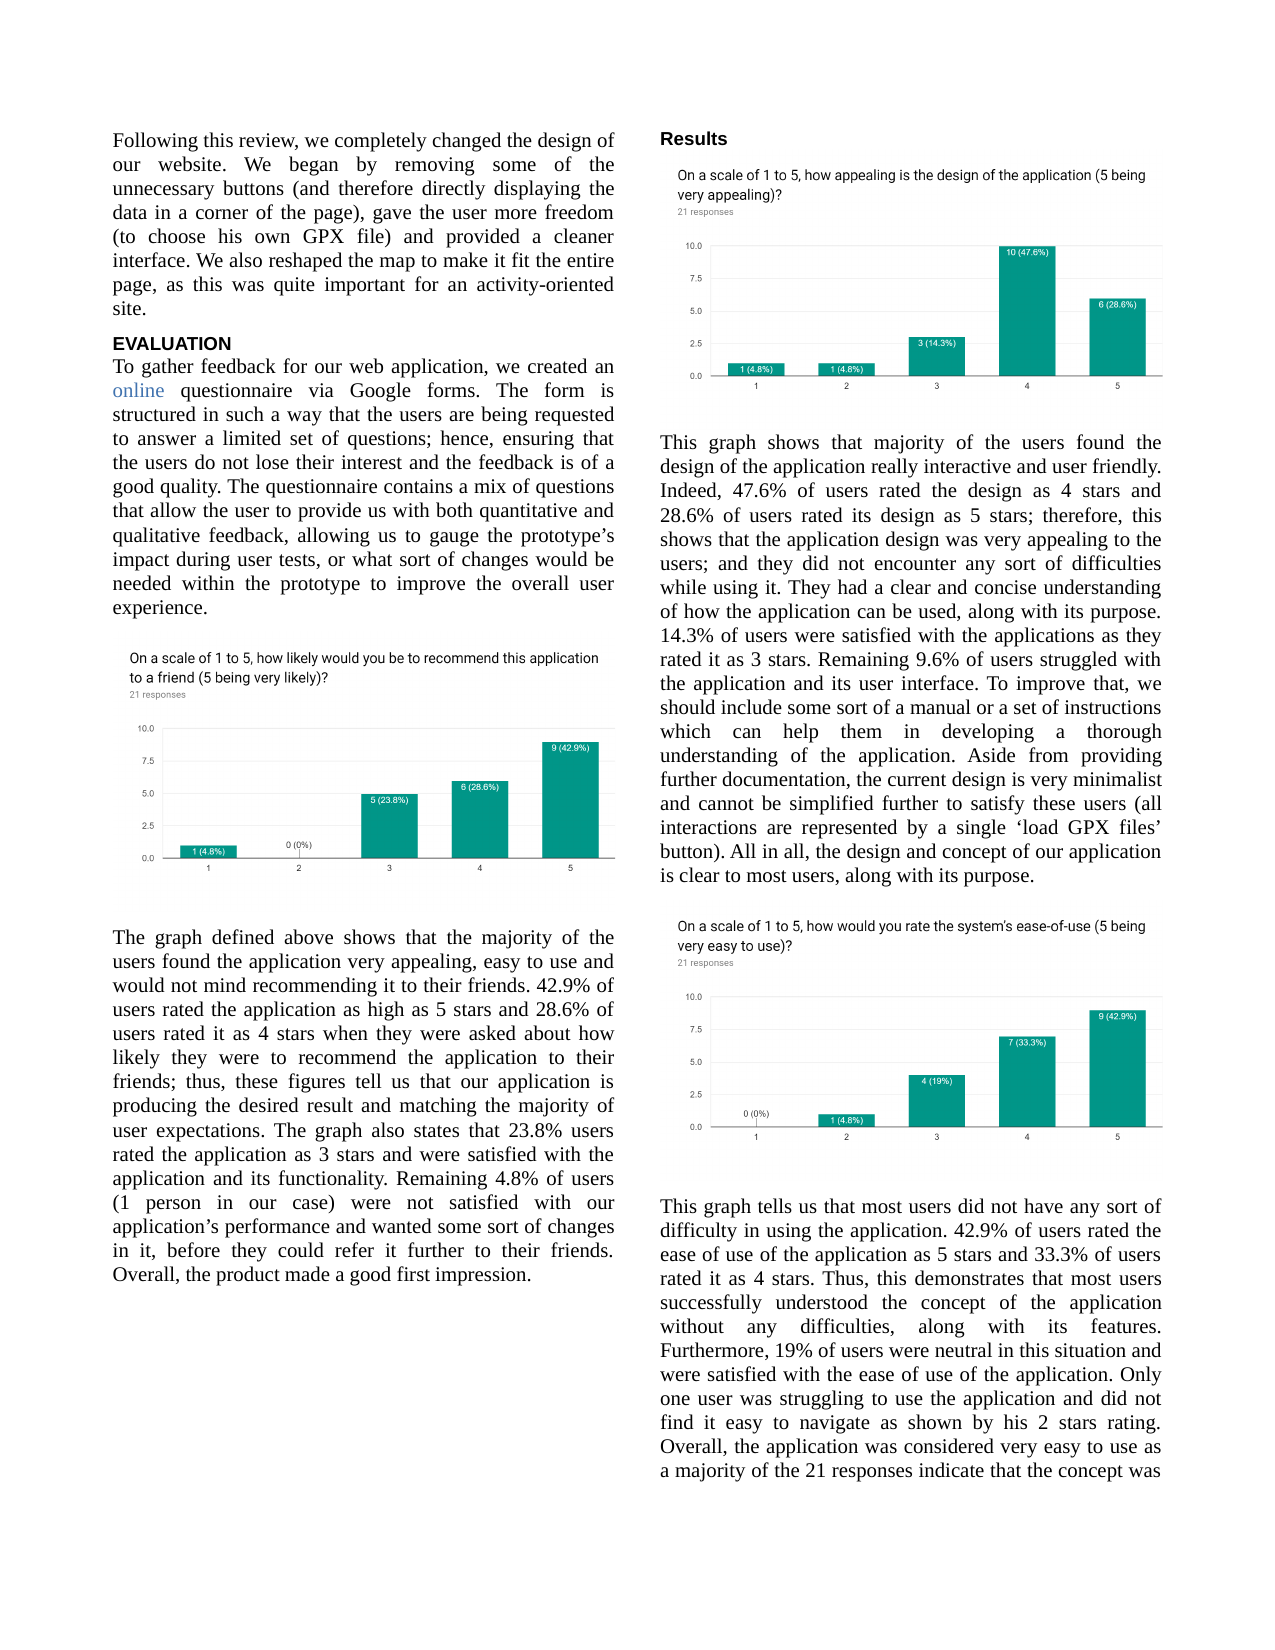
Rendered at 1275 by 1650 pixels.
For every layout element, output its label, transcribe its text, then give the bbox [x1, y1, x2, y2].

text Following this review, we completely changed the design of our website. We began by removing some of the unnecessary buttons (and therefore directly displaying the data in a corner of the page), gave the user more freedom (to choose his own GPX file) and provided a cleaner interface. We also reshaped the map to make it fit the entire page, as this was quite important for an activity-oriented site. [112, 127, 615, 320]
picture [660, 149, 1163, 430]
picture [660, 900, 1163, 1181]
text To gather feedback for our web application, we created an online questionnaire via Google forms. The form is structured in such a way that the users are being requested to answer a limited set of questions; hence, ensuring that the users do not lose their interest and the feedback is of a good quality. The questionnaire contains a mix of questions that allow the user to provide us with both quantitative and qualitative feedback, allowing us to gauge the prototype’s impact during user tests, or what sort of changes would be needed within the prototype to improve the overall user experience. [112, 354, 615, 619]
subtitle Results [660, 127, 1162, 149]
subtitle Evaluation [112, 332, 615, 354]
picture [112, 631, 615, 912]
text The graph defined above shows that the majority of the users found the application very appealing, easy to use and would not mind recommending it to their friends. 42.9% of users rated the application as high as 5 stars and 28.6% of users rated it as 4 stars when they were asked about how likely they were to recommend the application to their friends; thus, these figures tell us that our application is producing the desired result and matching the majority of user expectations. The graph also states that 23.8% users rated the application as 3 stars and were satisfied with the application and its functionality. Remaining 4.8% of users (1 person in our case) were not satisfied with our application’s performance and wanted some sort of changes in it, before they could refer it further to their friends. Overall, the product made a good first impression. [112, 925, 615, 1286]
text This graph tells us that most users did not have any sort of difficulty in using the application. 42.9% of users rated the ease of use of the application as 5 stars and 33.3% of users rated it as 4 stars. Thus, this demonstrates that most users successfully understood the concept of the application without any difficulties, along with its features. Furthermore, 19% of users were neutral in this situation and were satisfied with the ease of use of the application. Only one user was struggling to use the application and did not find it easy to navigate as shown by his 2 stars rating. Overall, the application was considered very easy to use as a majority of the 21 responses indicate that the concept was [660, 1194, 1162, 1482]
text This graph shows that majority of the users found the design of the application really interactive and user friendly. Indeed, 47.6% of users rated the design as 4 stars and 28.6% of users rated its design as 5 stars; therefore, this shows that the application design was very appealing to the users; and they did not encounter any sort of difficulties while using it. They had a clear and concise understanding of how the application can be used, along with its purpose. 14.3% of users were satisfied with the applications as they rated it as 3 stars. Remaining 9.6% of users struggled with the application and its user interface. To improve that, we should include some sort of a manual or a set of instructions which can help them in developing a thorough understanding of the application. Aside from providing further documentation, the current design is very minimalist and cannot be simplified further to satisfy these users (all interactions are represented by a single ‘load GPX files’ button). All in all, the design and concept of our application is clear to most users, along with its purpose. [660, 430, 1162, 887]
